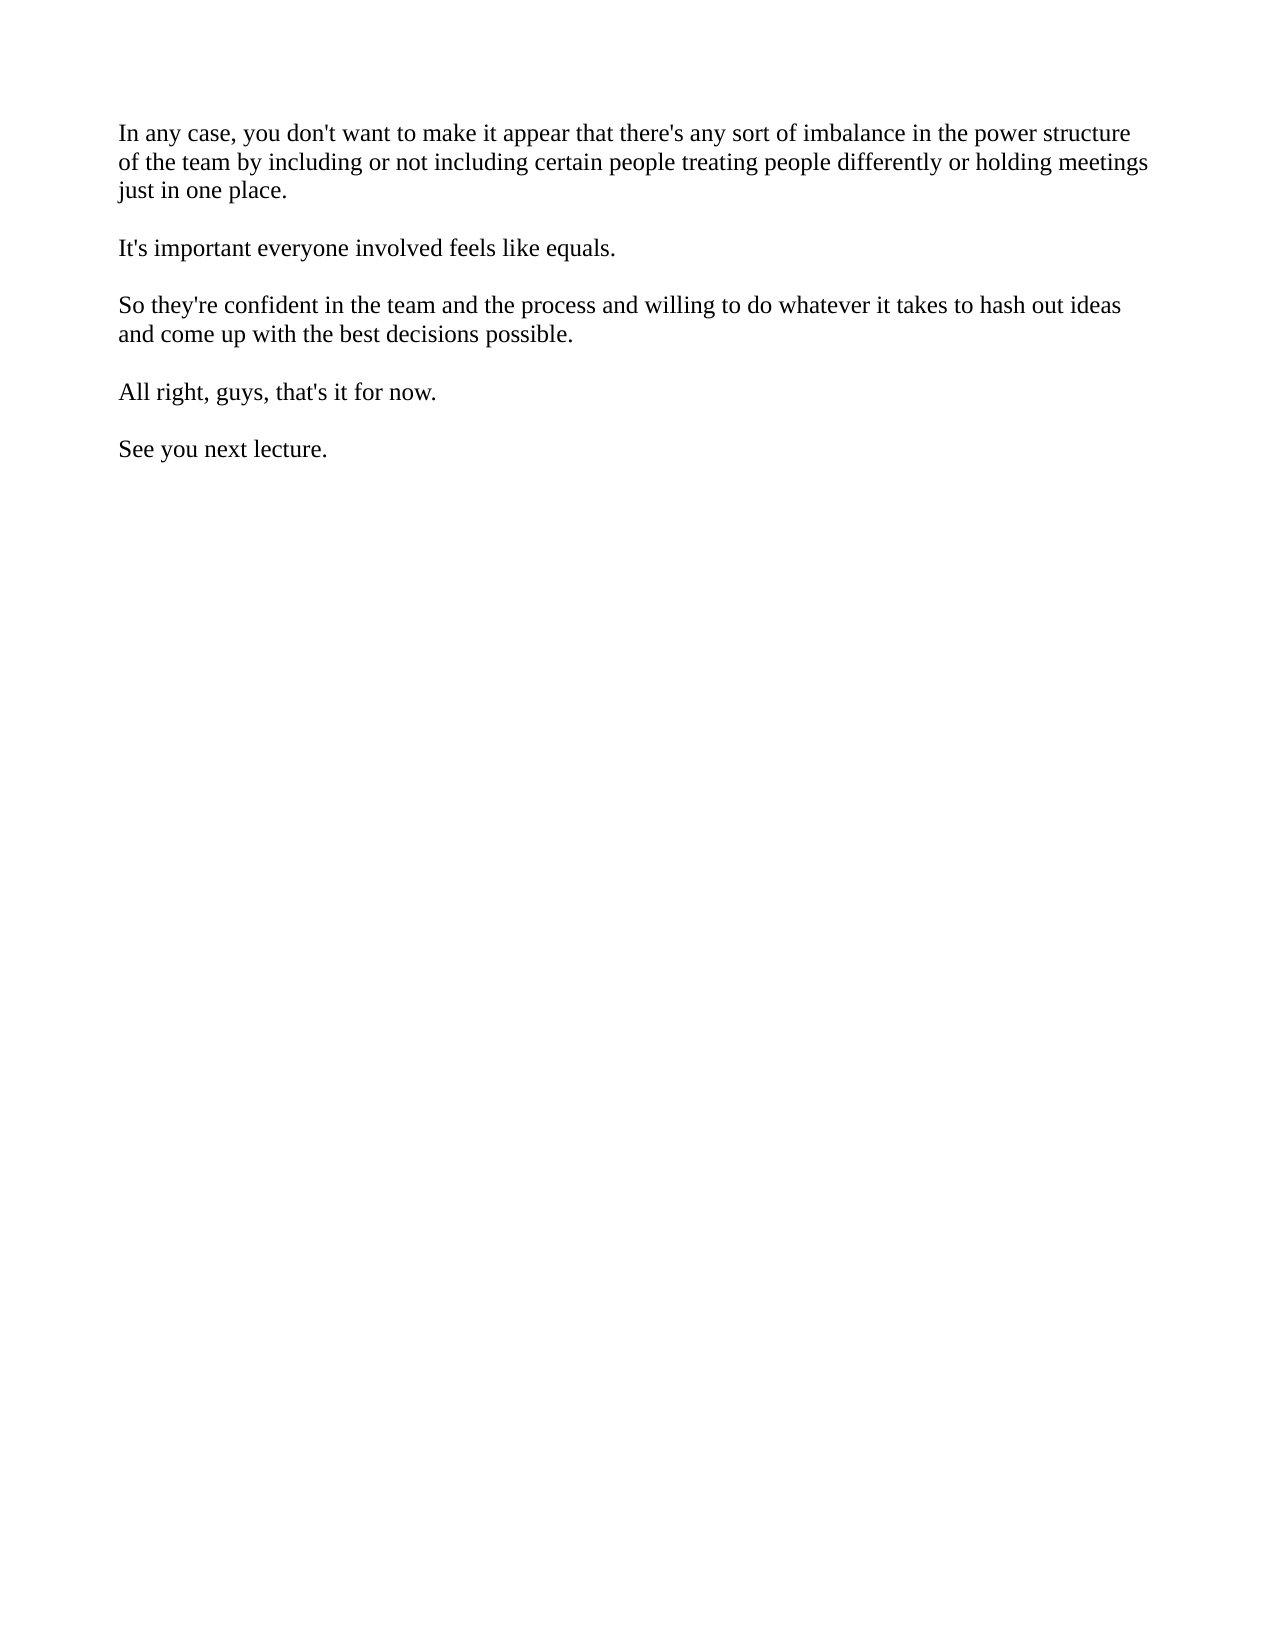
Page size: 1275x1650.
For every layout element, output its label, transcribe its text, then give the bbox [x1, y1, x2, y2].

text See you next lecture. [118, 434, 1157, 463]
text So they're confident in the team and the process and willing to do whatever it takes to hash out ideas and come up with the best decisions possible. [118, 291, 1157, 348]
text In any case, you don't want to make it appear that there's any sort of imbalance in the power structure of the team by including or not including certain people treating people differently or holding meetings just in one place. [118, 118, 1157, 204]
text It's important everyone involved feels like equals. [118, 233, 1157, 262]
text All right, guys, that's it for now. [118, 377, 1157, 406]
